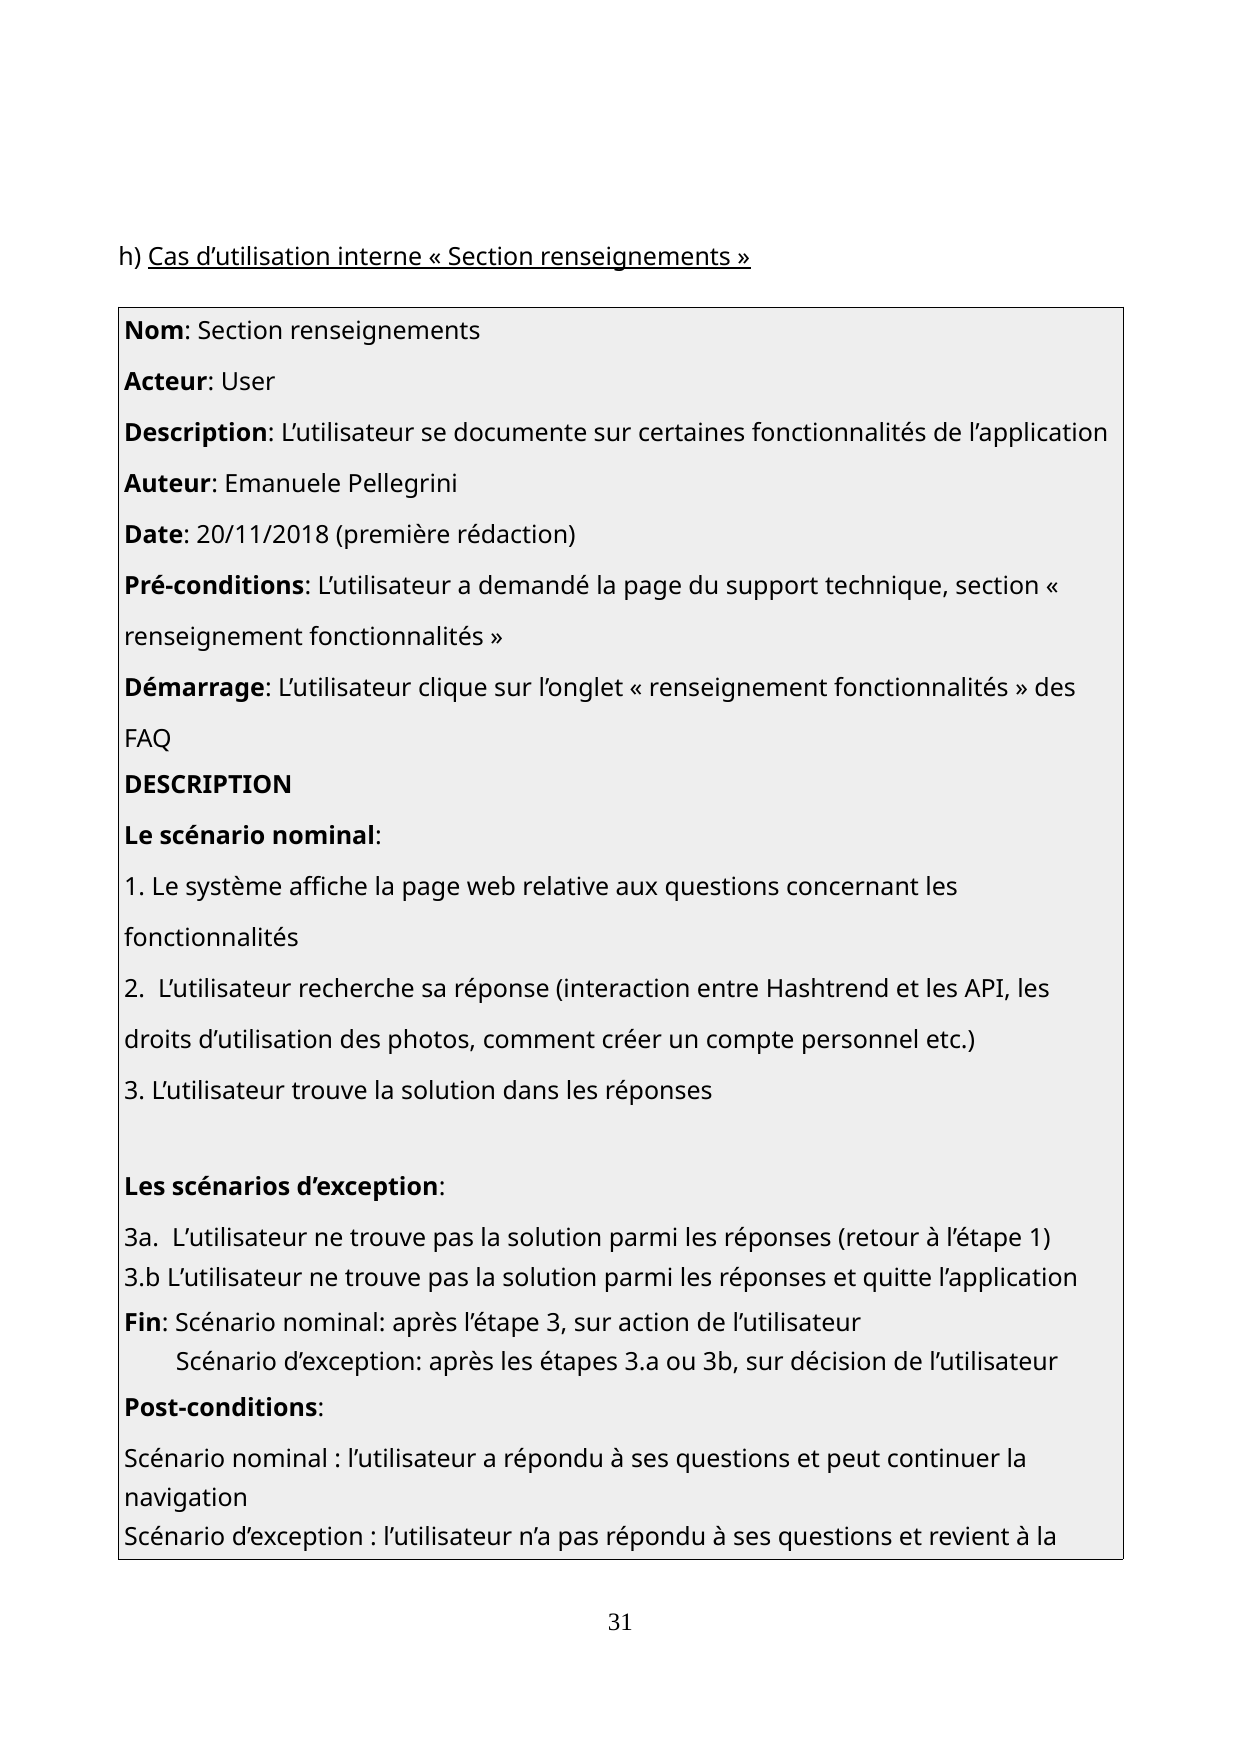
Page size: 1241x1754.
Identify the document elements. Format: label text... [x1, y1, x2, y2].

table_cell Post-conditions: Scénario nominal : l’utilisateur a répondu à ses questions et peut continuer la navigation Scénario d’exception : l’utilisateur n’a pas répondu à ses questions et revient à la [119, 1384, 1123, 1559]
table_cell Les scénarios d’exception: 3a. L’utilisateur ne trouve pas la solution parmi les réponses (retour à l’étape 1) 3.b L’utilisateur ne trouve pas la solution parmi les réponses et quitte l’application [119, 1163, 1123, 1299]
table_cell DESCRIPTION Le scénario nominal: 1. Le système affiche la page web relative aux questions concernant les fonctionnalités 2. L’utilisateur recherche sa réponse (interaction entre Hashtrend et les API, les droits d’utilisation des photos, comment créer un compte personnel etc.) 3. L’utilisateur trouve la solution dans les réponses [119, 761, 1123, 1163]
table_cell Fin: Scénario nominal: après l’étape 3, sur action de l’utilisateur Scénario d’exception: après les étapes 3.a ou 3b, sur décision de l’utilisateur [119, 1299, 1123, 1384]
table_header Nom: Section renseignements Acteur: User Description: L’utilisateur se documente sur certaines fonctionnalités de l’application Auteur: Emanuele Pellegrini Date: 20/11/2018 (première rédaction) Pré-conditions: L’utilisateur a demandé la page du support technique, section « renseignement fonctionnalités » Démarrage: L’utilisateur clique sur l’onglet « renseignement fonctionnalités » des FAQ [119, 308, 1123, 761]
text h) Cas d’utilisation interne « Section renseignements » [118, 238, 1122, 272]
